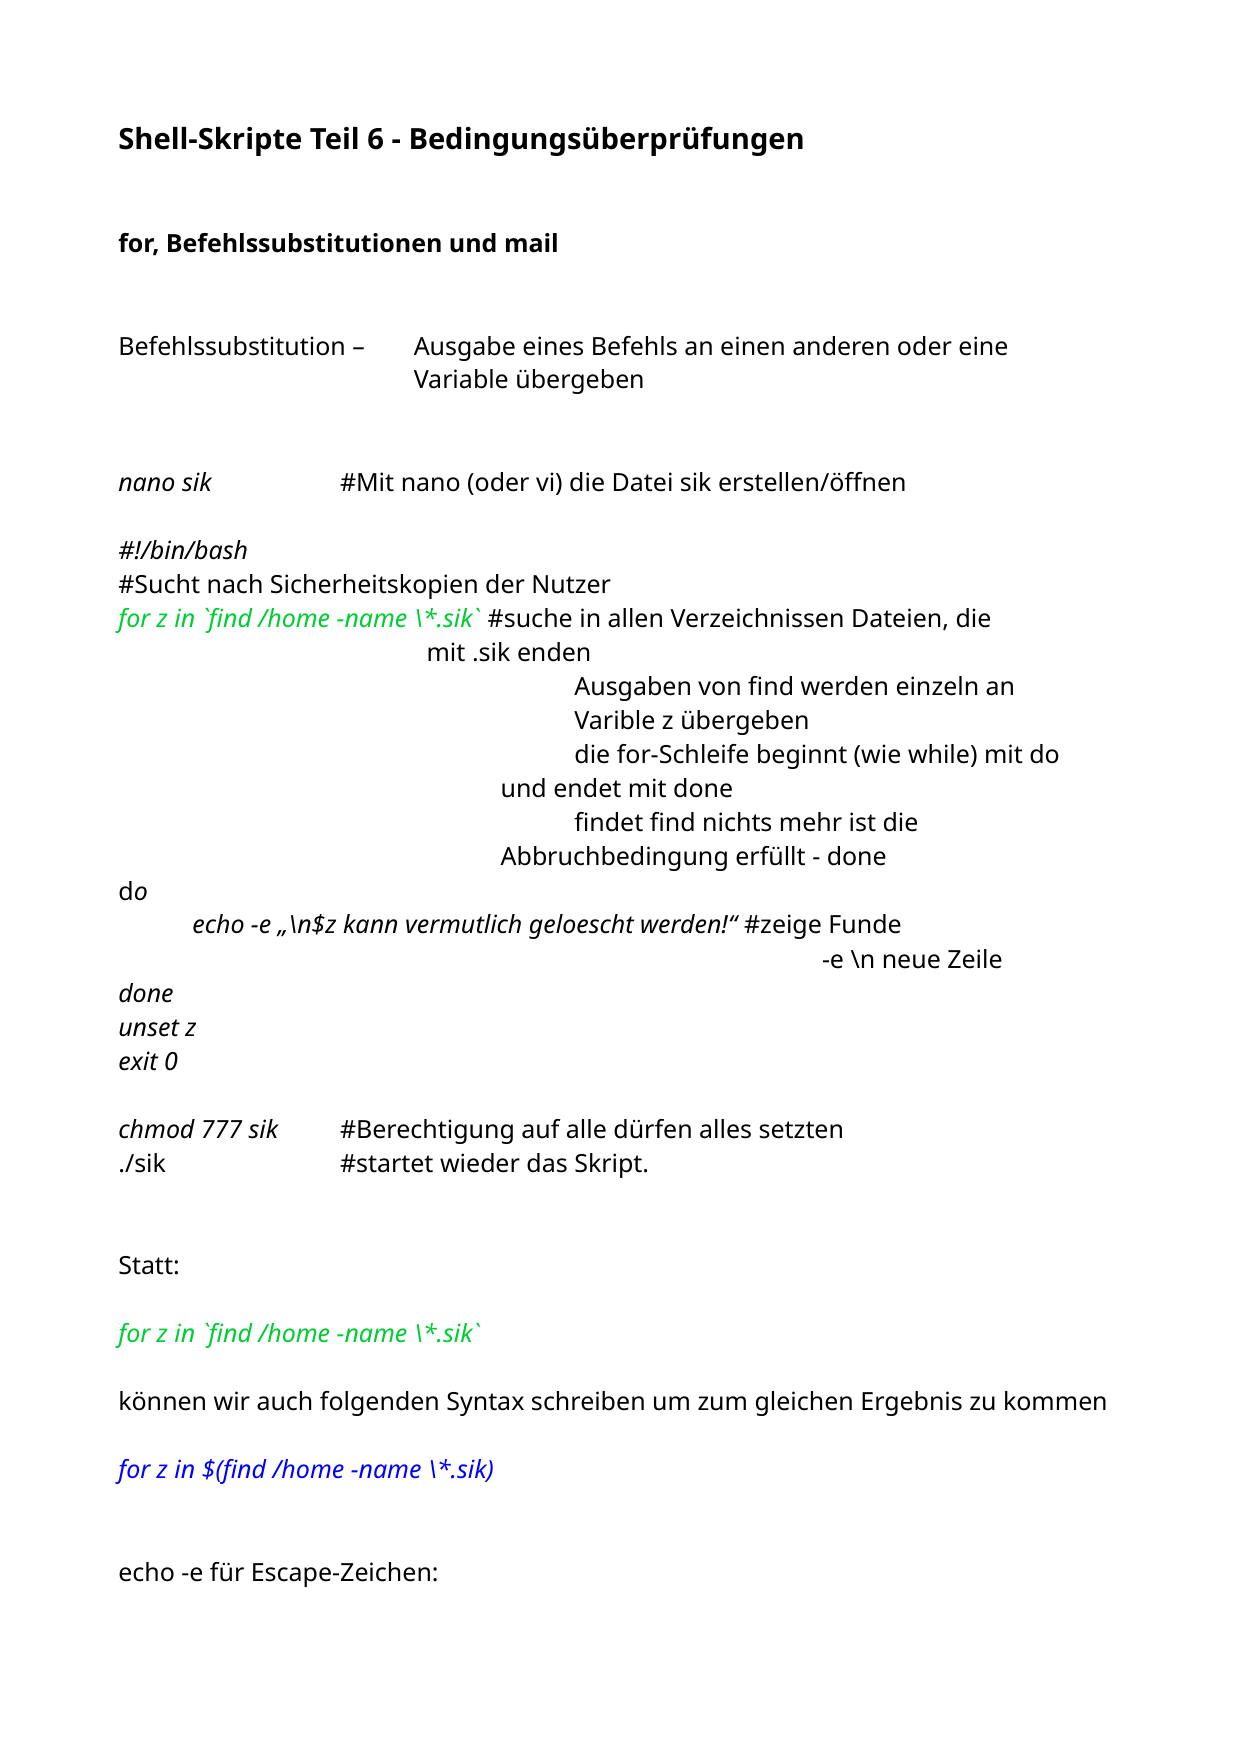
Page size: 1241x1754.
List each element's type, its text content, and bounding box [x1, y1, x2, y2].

text Shell-Skripte Teil 6 - Bedingungsüberprüfungen for, Befehlssubstitutionen und mail Befehlssubstitution – Ausgabe eines Befehls an einen anderen oder eine Variable übergeben nano sik #Mit nano (oder vi) die Datei sik erstellen/öffnen #!/bin/bash #Sucht nach Sicherheitskopien der Nutzer for z in `find /home -name \*.sik` #suche in allen Verzeichnissen Dateien, die mit .sik enden Ausgaben von find werden einzeln an Varible z übergeben die for-Schleife beginnt (wie while) mit do und endet mit done findet find nichts mehr ist die Abbruchbedingung erfüllt - done do echo -e „\n$z kann vermutlich geloescht werden!“ #zeige Funde -e \n neue Zeile done unset z exit 0 chmod 777 sik #Berechtigung auf alle dürfen alles setzten ./sik #startet wieder das Skript. Statt: for z in `find /home -name \*.sik` können wir auch folgenden Syntax schreiben um zum gleichen Ergebnis zu kommen for z in $(find /home -name \*.sik) echo -e für Escape-Zeichen: [118, 118, 1122, 1622]
